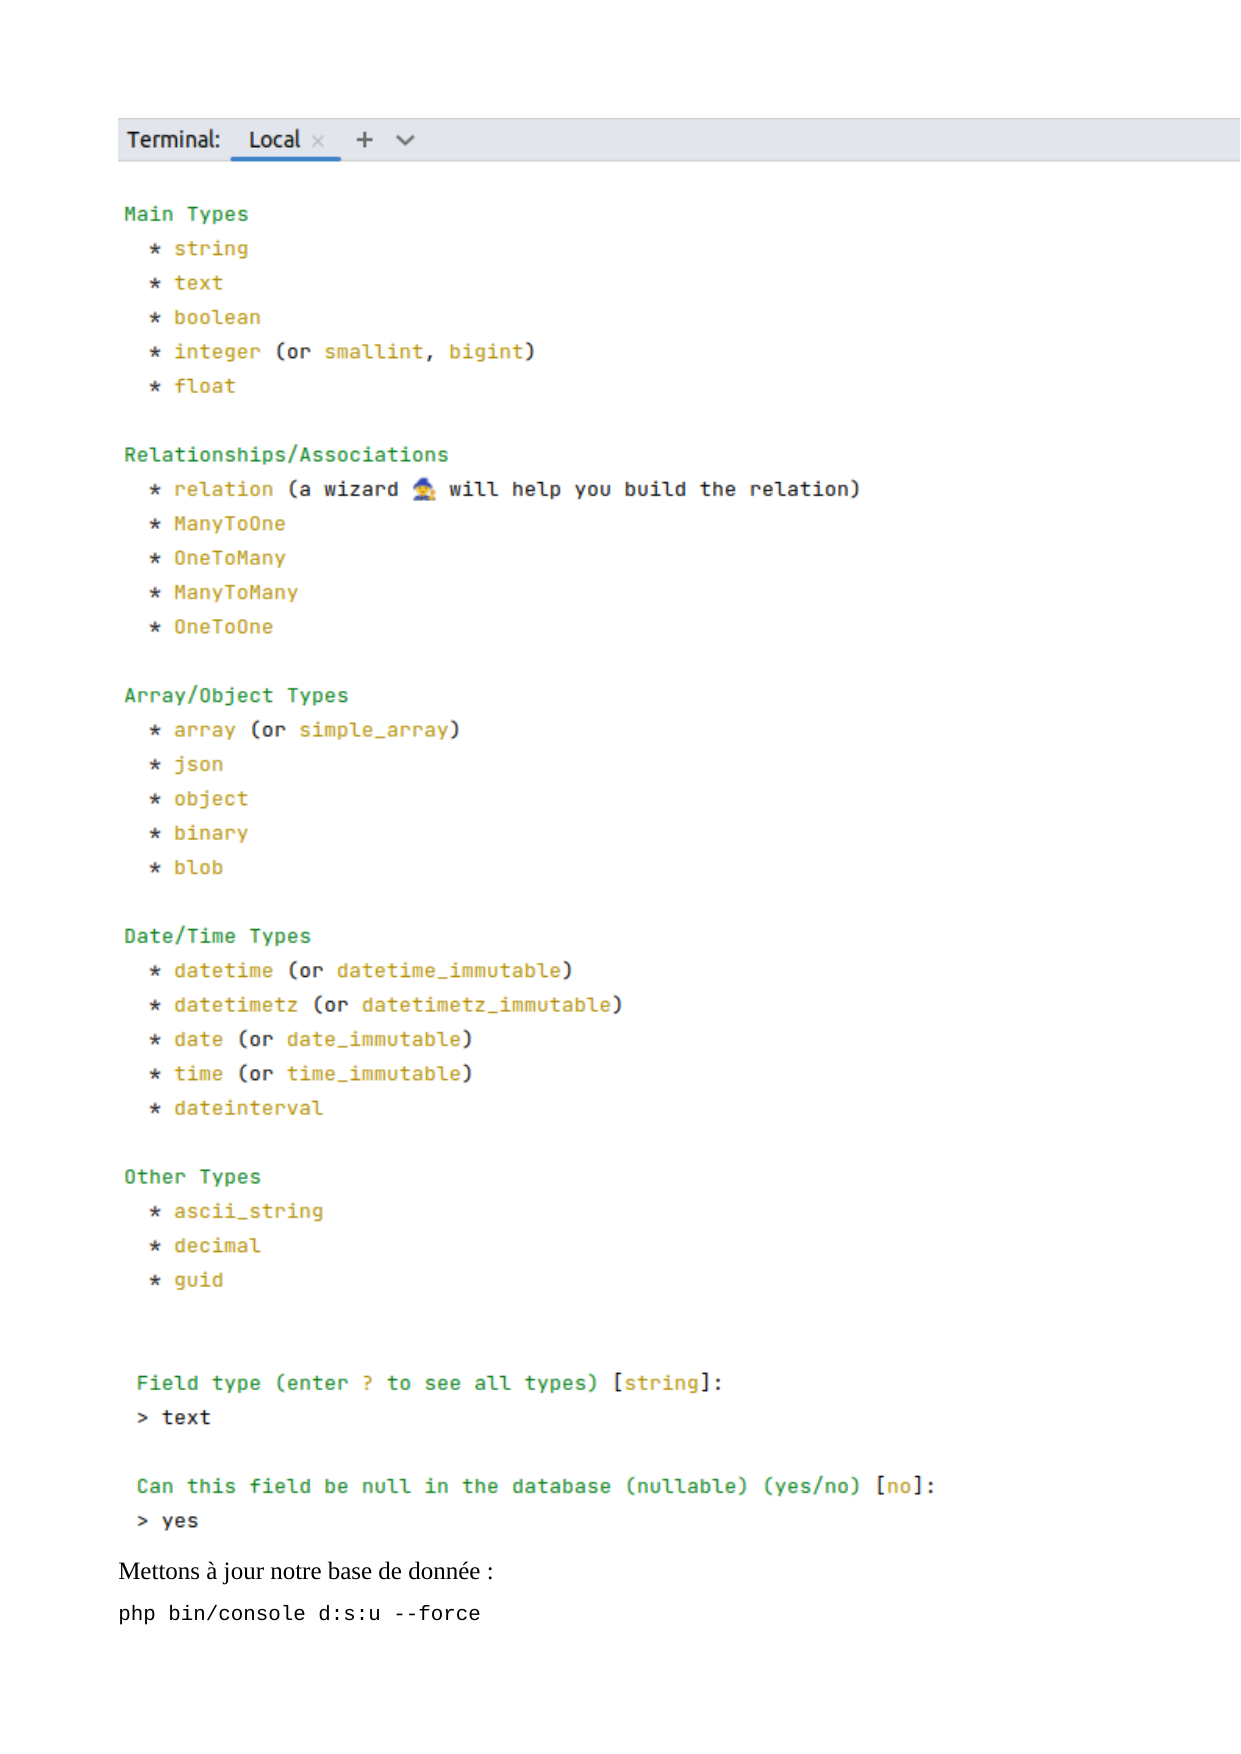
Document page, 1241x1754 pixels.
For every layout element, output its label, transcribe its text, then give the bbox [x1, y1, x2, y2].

picture [118, 118, 1241, 1537]
text php bin/console d:s:u --force [118, 1603, 1122, 1627]
text Mettons à jour notre base de donnée : [118, 1556, 1122, 1584]
